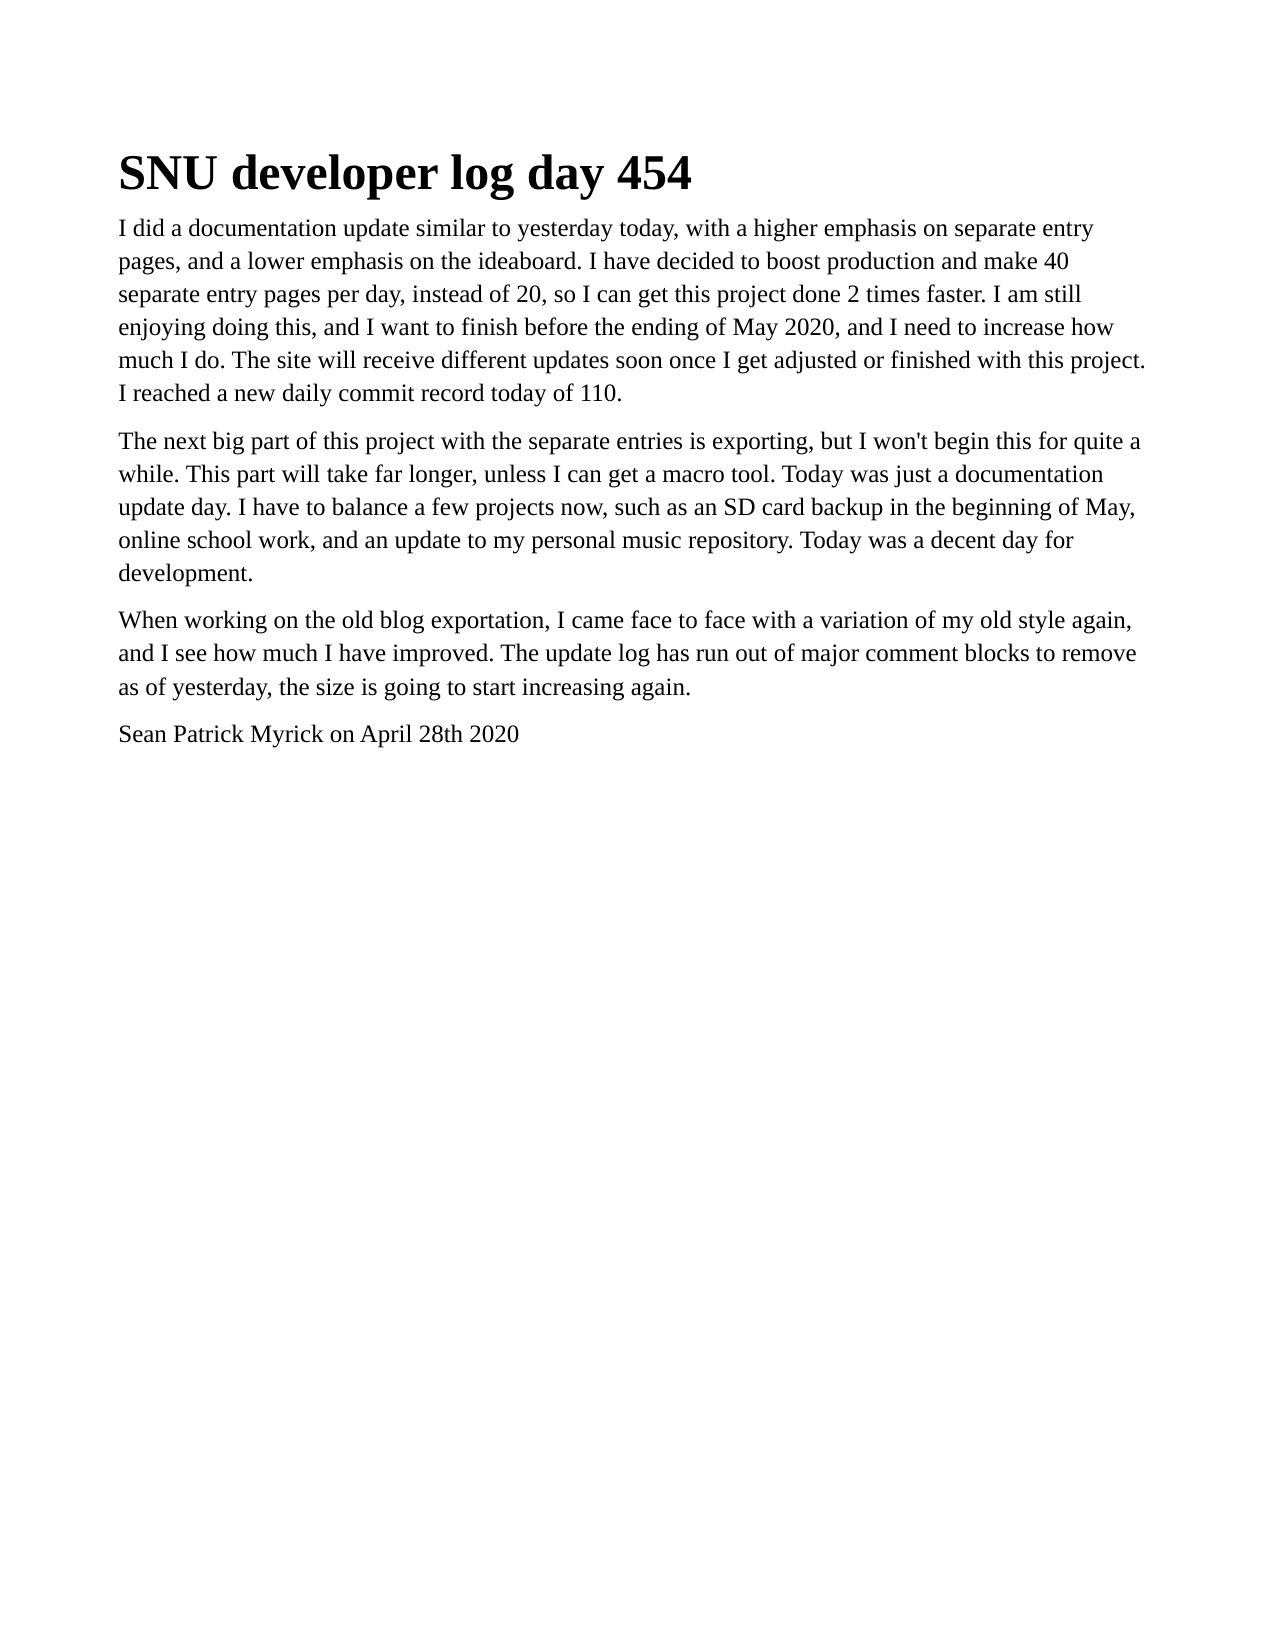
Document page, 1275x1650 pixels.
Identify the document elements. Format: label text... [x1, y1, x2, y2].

text The next big part of this project with the separate entries is exporting, but I won't begin this for quite a while. This part will take far longer, unless I can get a macro tool. Today was just a documentation update day. I have to balance a few projects now, such as an SD card backup in the beginning of May, online school work, and an update to my personal music repository. Today was a decent day for development. [118, 426, 1157, 587]
text I did a documentation update similar to yesterday today, with a higher emphasis on separate entry pages, and a lower emphasis on the ideaboard. I have decided to boost production and make 40 separate entry pages per day, instead of 20, so I can get this project done 2 times faster. I am still enjoying doing this, and I want to finish before the ending of May 2020, and I need to increase how much I do. The site will receive different updates soon once I get adjusted or finished with this project. I reached a new daily commit record today of 110. [118, 213, 1157, 407]
text When working on the old blog exportation, I came face to face with a variation of my old style again, and I see how much I have improved. The update log has run out of major comment blocks to remove as of yesterday, the size is going to start increasing again. [118, 606, 1157, 700]
text Sean Patrick Myrick on April 28th 2020 [118, 719, 1157, 748]
subtitle SNU developer log day 454 [118, 143, 1157, 201]
